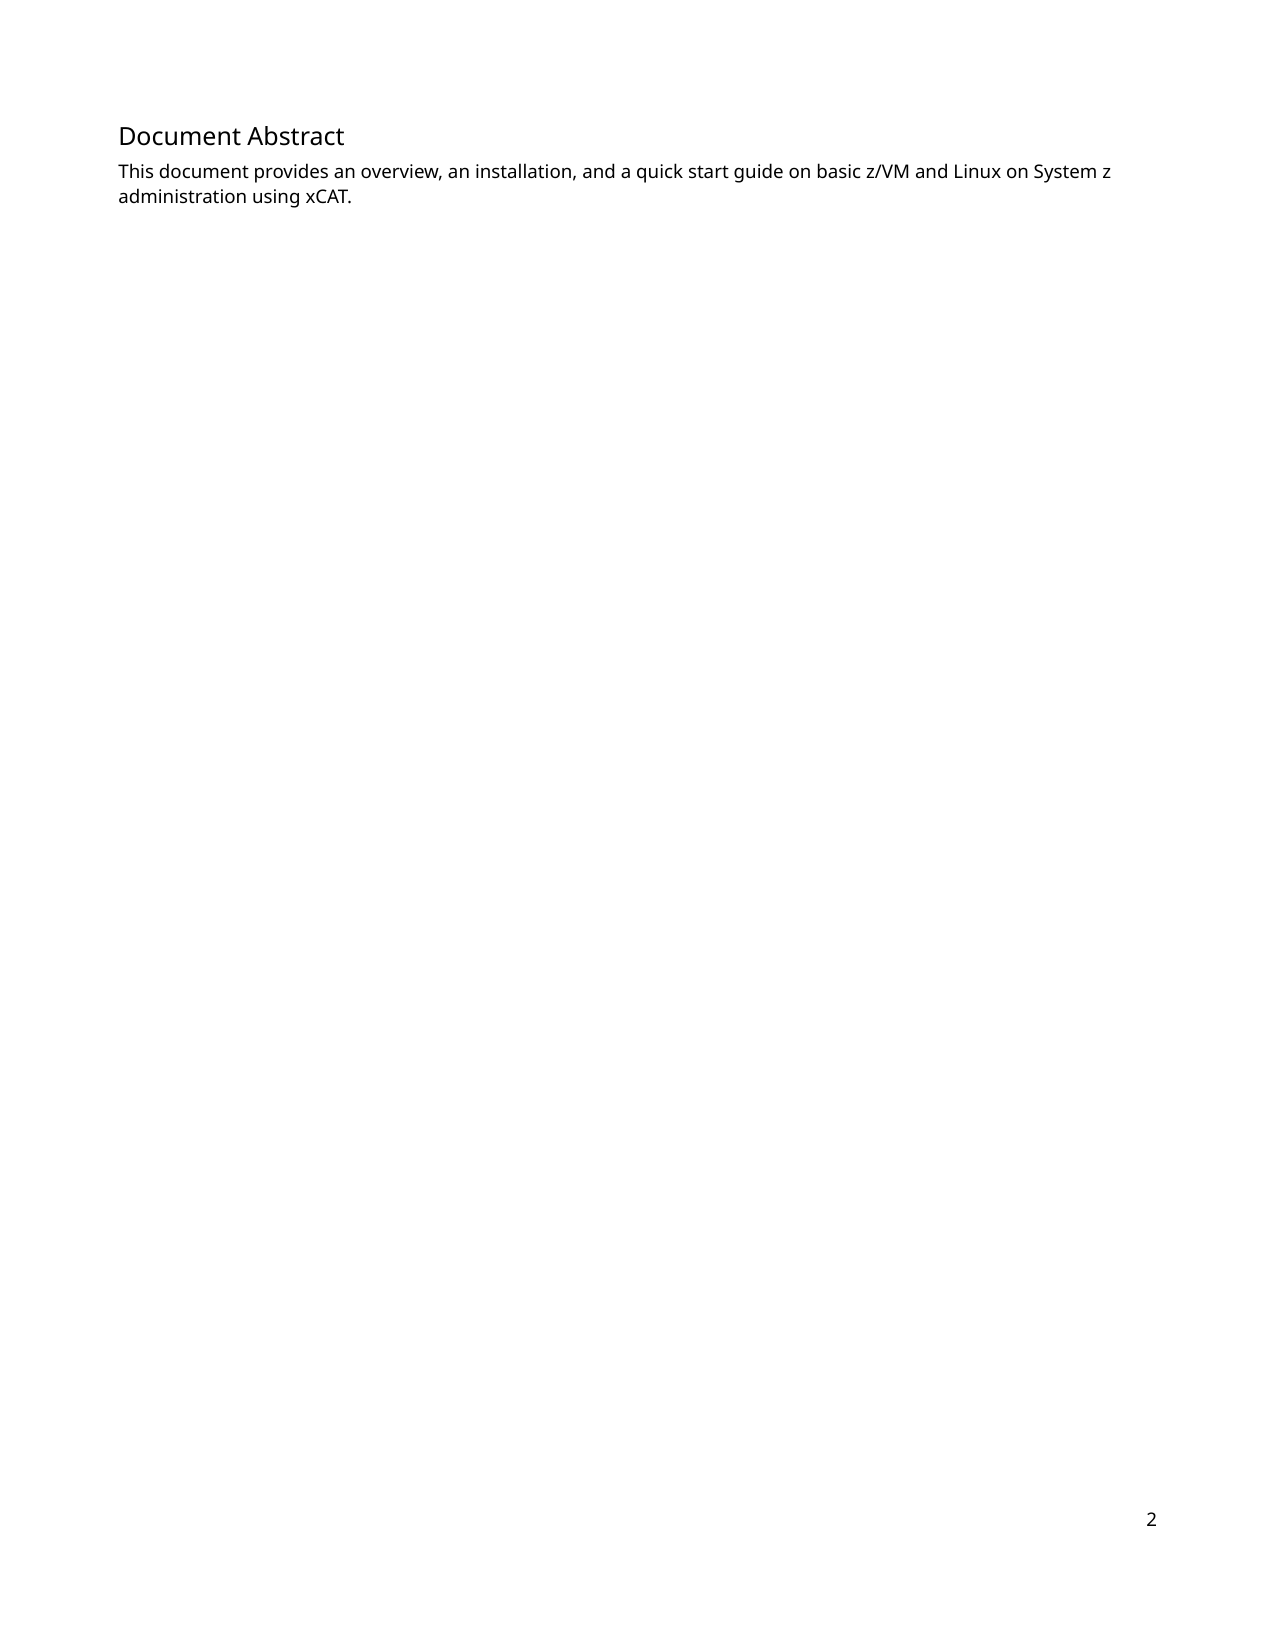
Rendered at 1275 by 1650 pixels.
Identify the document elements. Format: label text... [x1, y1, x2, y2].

text Document Abstract [118, 118, 1157, 152]
text This document provides an overview, an installation, and a quick start guide on basic z/VM and Linux on System z administration using xCAT. [118, 158, 1157, 209]
